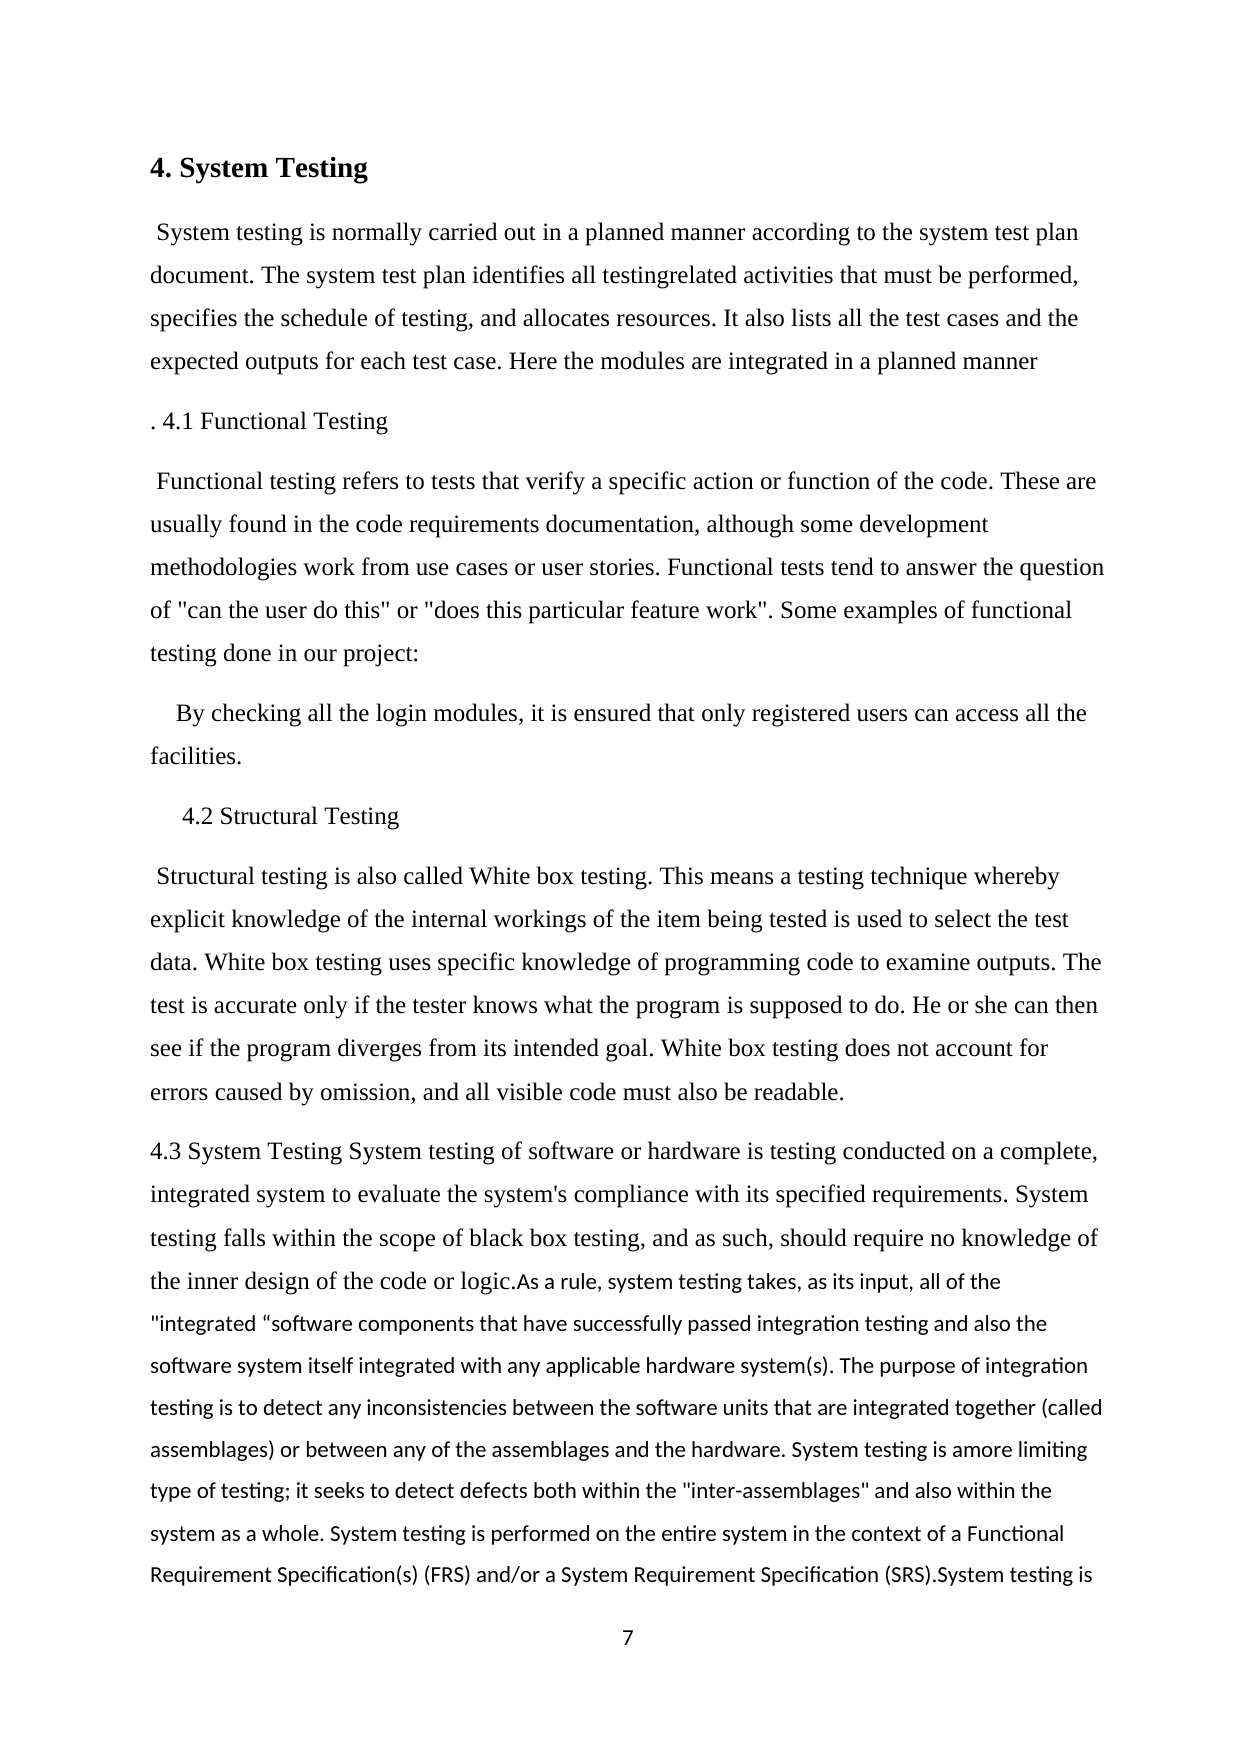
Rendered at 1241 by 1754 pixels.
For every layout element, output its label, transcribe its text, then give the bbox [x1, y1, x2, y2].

text  By checking all the login modules, it is ensured that only registered users can access all the facilities. [150, 698, 1105, 770]
text System testing is normally carried out in a planned manner according to the system test plan document. The system test plan identifies all testingrelated activities that must be performed, specifies the schedule of testing, and allocates resources. It also lists all the test cases and the expected outputs for each test case. Here the modules are integrated in a planned manner [150, 217, 1105, 375]
text Structural testing is also called White box testing. This means a testing technique whereby explicit knowledge of the internal workings of the item being tested is used to select the test data. White box testing uses specific knowledge of programming code to examine outputs. The test is accurate only if the tester knows what the program is supposed to do. He or she can then see if the program diverges from its intended goal. White box testing does not account for errors caused by omission, and all visible code must also be readable. [150, 861, 1105, 1105]
text 4.3 System Testing System testing of software or hardware is testing conducted on a complete, integrated system to evaluate the system's compliance with its specified requirements. System testing falls within the scope of black box testing, and as such, should require no knowledge of the inner design of the code or logic.As a rule, system testing takes, as its input, all of the "integrated “software components that have successfully passed integration testing and also the software system itself integrated with any applicable hardware system(s). The purpose of integration testing is to detect any inconsistencies between the software units that are integrated together (called assemblages) or between any of the assemblages and the hardware. System testing is amore limiting type of testing; it seeks to detect defects both within the "inter-assemblages" and also within the system as a whole. System testing is performed on the entire system in the context of a Functional Requirement Specification(s) (FRS) and/or a System Requirement Specification (SRS).System testing is [150, 1136, 1105, 1589]
text 4. System Testing [150, 150, 1105, 183]
text Functional testing refers to tests that verify a specific action or function of the code. These are usually found in the code requirements documentation, although some development methodologies work from use cases or user stories. Functional tests tend to answer the question of "can the user do this" or "does this particular feature work". Some examples of functional testing done in our project: [150, 466, 1105, 667]
text  4.2 Structural Testing [150, 801, 1105, 830]
text . 4.1 Functional Testing [150, 406, 1105, 435]
